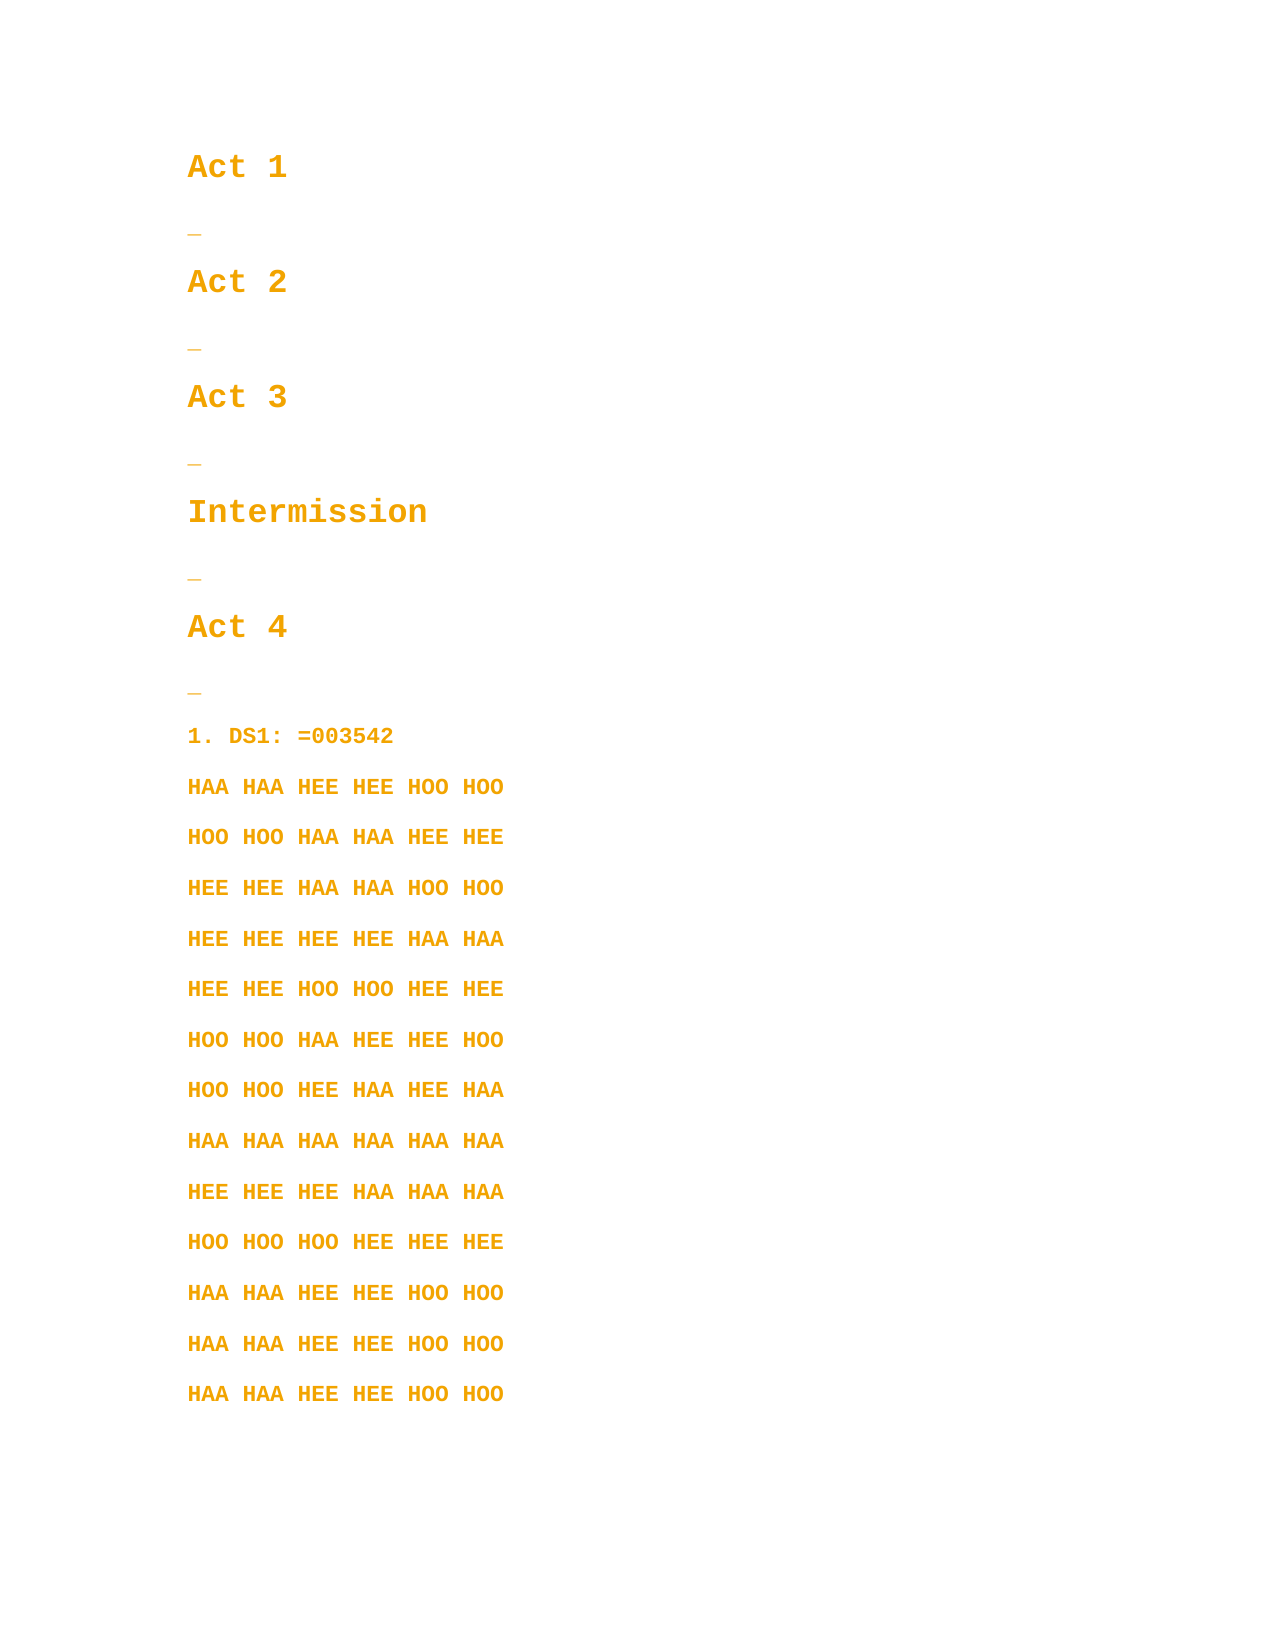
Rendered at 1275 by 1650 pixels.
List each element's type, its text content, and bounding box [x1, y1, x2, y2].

text HAA HAA HAA HAA HAA HAA [187, 1129, 1087, 1155]
text _ [187, 674, 1087, 700]
text HAA HAA HEE HEE HOO HOO [187, 1332, 1087, 1358]
text HEE HEE HEE HAA HAA HAA [187, 1180, 1087, 1206]
text HOO HOO HEE HAA HEE HAA [187, 1079, 1087, 1105]
text HEE HEE HEE HEE HAA HAA [187, 927, 1087, 953]
text Act 3 [187, 380, 1087, 418]
text Act 2 [187, 265, 1087, 303]
text HEE HEE HAA HAA HOO HOO [187, 876, 1087, 902]
text HOO HOO HAA HEE HEE HOO [187, 1028, 1087, 1054]
text 1. DS1: =003542 [187, 724, 1087, 750]
text _ [187, 214, 1087, 240]
text _ [187, 444, 1087, 470]
text HEE HEE HOO HOO HEE HEE [187, 978, 1087, 1003]
text _ [187, 559, 1087, 585]
text Act 1 [187, 150, 1087, 188]
text _ [187, 329, 1087, 355]
text HOO HOO HAA HAA HEE HEE [187, 826, 1087, 852]
text HAA HAA HEE HEE HOO HOO [187, 775, 1087, 801]
text HOO HOO HOO HEE HEE HEE [187, 1231, 1087, 1257]
text HAA HAA HEE HEE HOO HOO [187, 1281, 1087, 1307]
text HAA HAA HEE HEE HOO HOO [187, 1383, 1087, 1408]
text Intermission [187, 495, 1087, 532]
text Act 4 [187, 609, 1087, 647]
